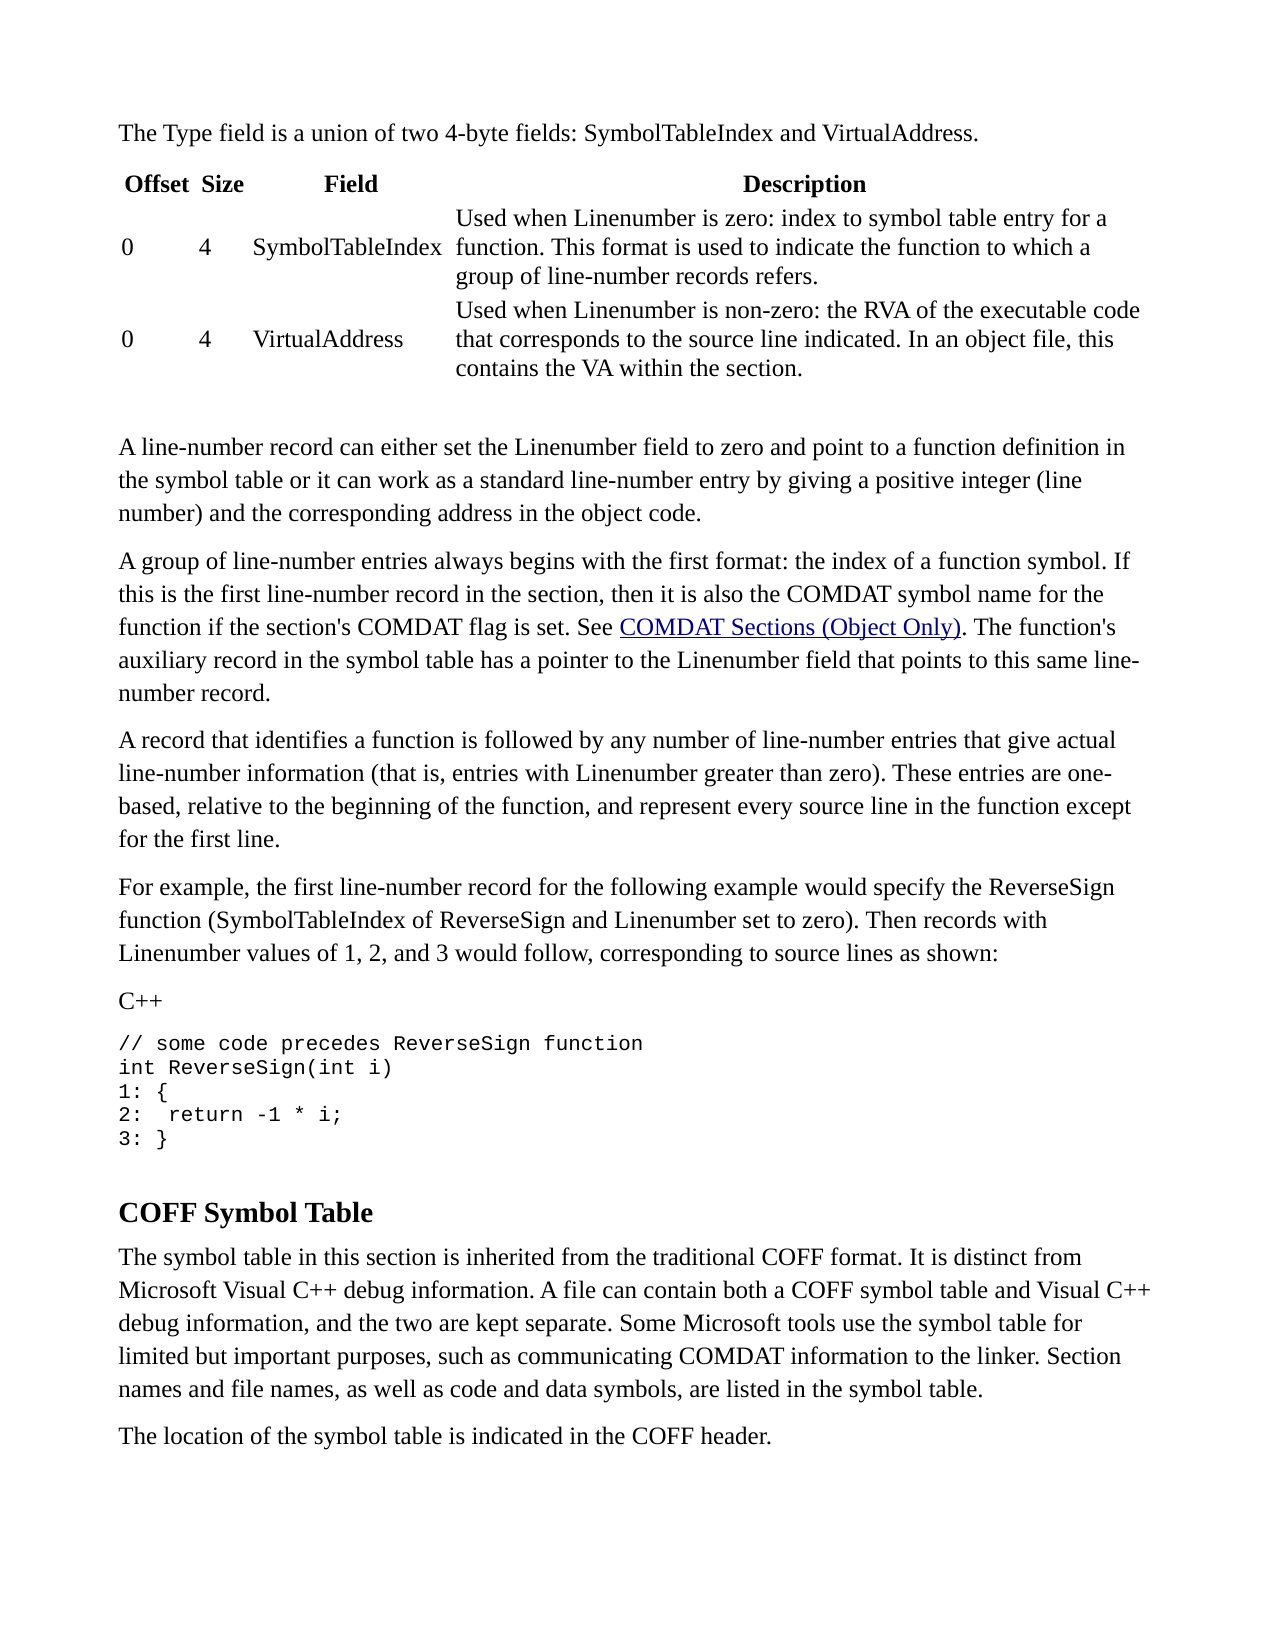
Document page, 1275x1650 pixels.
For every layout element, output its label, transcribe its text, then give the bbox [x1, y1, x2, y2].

table_cell SymbolTableIndex [249, 200, 452, 292]
text // some code precedes ReverseSign function [118, 1033, 1157, 1057]
table_cell 4 [196, 200, 249, 292]
table_header Offset [118, 166, 196, 200]
table_cell Used when Linenumber is non-zero: the RVA of the executable code that corresponds to the source line indicated. In an object file, this contains the VA within the section. [453, 293, 1157, 384]
text int ReverseSign(int i) [118, 1057, 1157, 1081]
text 3: } [118, 1128, 1157, 1152]
table_header Description [453, 166, 1157, 200]
text 2: return -1 * i; [118, 1104, 1157, 1128]
text The symbol table in this section is inherited from the traditional COFF format. It is distinct from Microsoft Visual C++ debug information. A file can contain both a COFF symbol table and Visual C++ debug information, and the two are kept separate. Some Microsoft tools use the symbol table for limited but important purposes, such as communicating COMDAT information to the linker. Section names and file names, as well as code and data symbols, are listed in the symbol table. [118, 1242, 1157, 1402]
text A line-number record can either set the Linenumber field to zero and point to a function definition in the symbol table or it can work as a standard line-number entry by giving a positive integer (line number) and the corresponding address in the object code. [118, 432, 1157, 527]
table_header Size [196, 166, 249, 200]
text For example, the first line-number record for the following example would specify the ReverseSign function (SymbolTableIndex of ReverseSign and Linenumber set to zero). Then records with Linenumber values of 1, 2, and 3 would follow, corresponding to source lines as shown: [118, 872, 1157, 967]
text 1: { [118, 1081, 1157, 1104]
table_cell 4 [196, 293, 249, 384]
table_header Field [249, 166, 452, 200]
table_cell VirtualAddress [249, 293, 452, 384]
text A group of line-number entries always begins with the first format: the index of a function symbol. If this is the first line-number record in the section, then it is also the COMDAT symbol name for the function if the section's COMDAT flag is set. See COMDAT Sections (Object Only). The function's auxiliary record in the symbol table has a pointer to the Linenumber field that points to this same line-number record. [118, 546, 1157, 707]
subtitle COFF Symbol Table [118, 1196, 1157, 1229]
text The location of the symbol table is indicated in the COFF header. [118, 1421, 1157, 1450]
text A record that identifies a function is followed by any number of line-number entries that give actual line-number information (that is, entries with Linenumber greater than zero). These entries are one-based, relative to the beginning of the function, and represent every source line in the function except for the first line. [118, 725, 1157, 853]
text C++ [118, 986, 1157, 1014]
table_cell 0 [118, 293, 196, 384]
table_cell 0 [118, 200, 196, 292]
text The Type field is a union of two 4-byte fields: SymbolTableIndex and VirtualAddress. [118, 118, 1157, 147]
table_cell Used when Linenumber is zero: index to symbol table entry for a function. This format is used to indicate the function to which a group of line-number records refers. [453, 200, 1157, 292]
